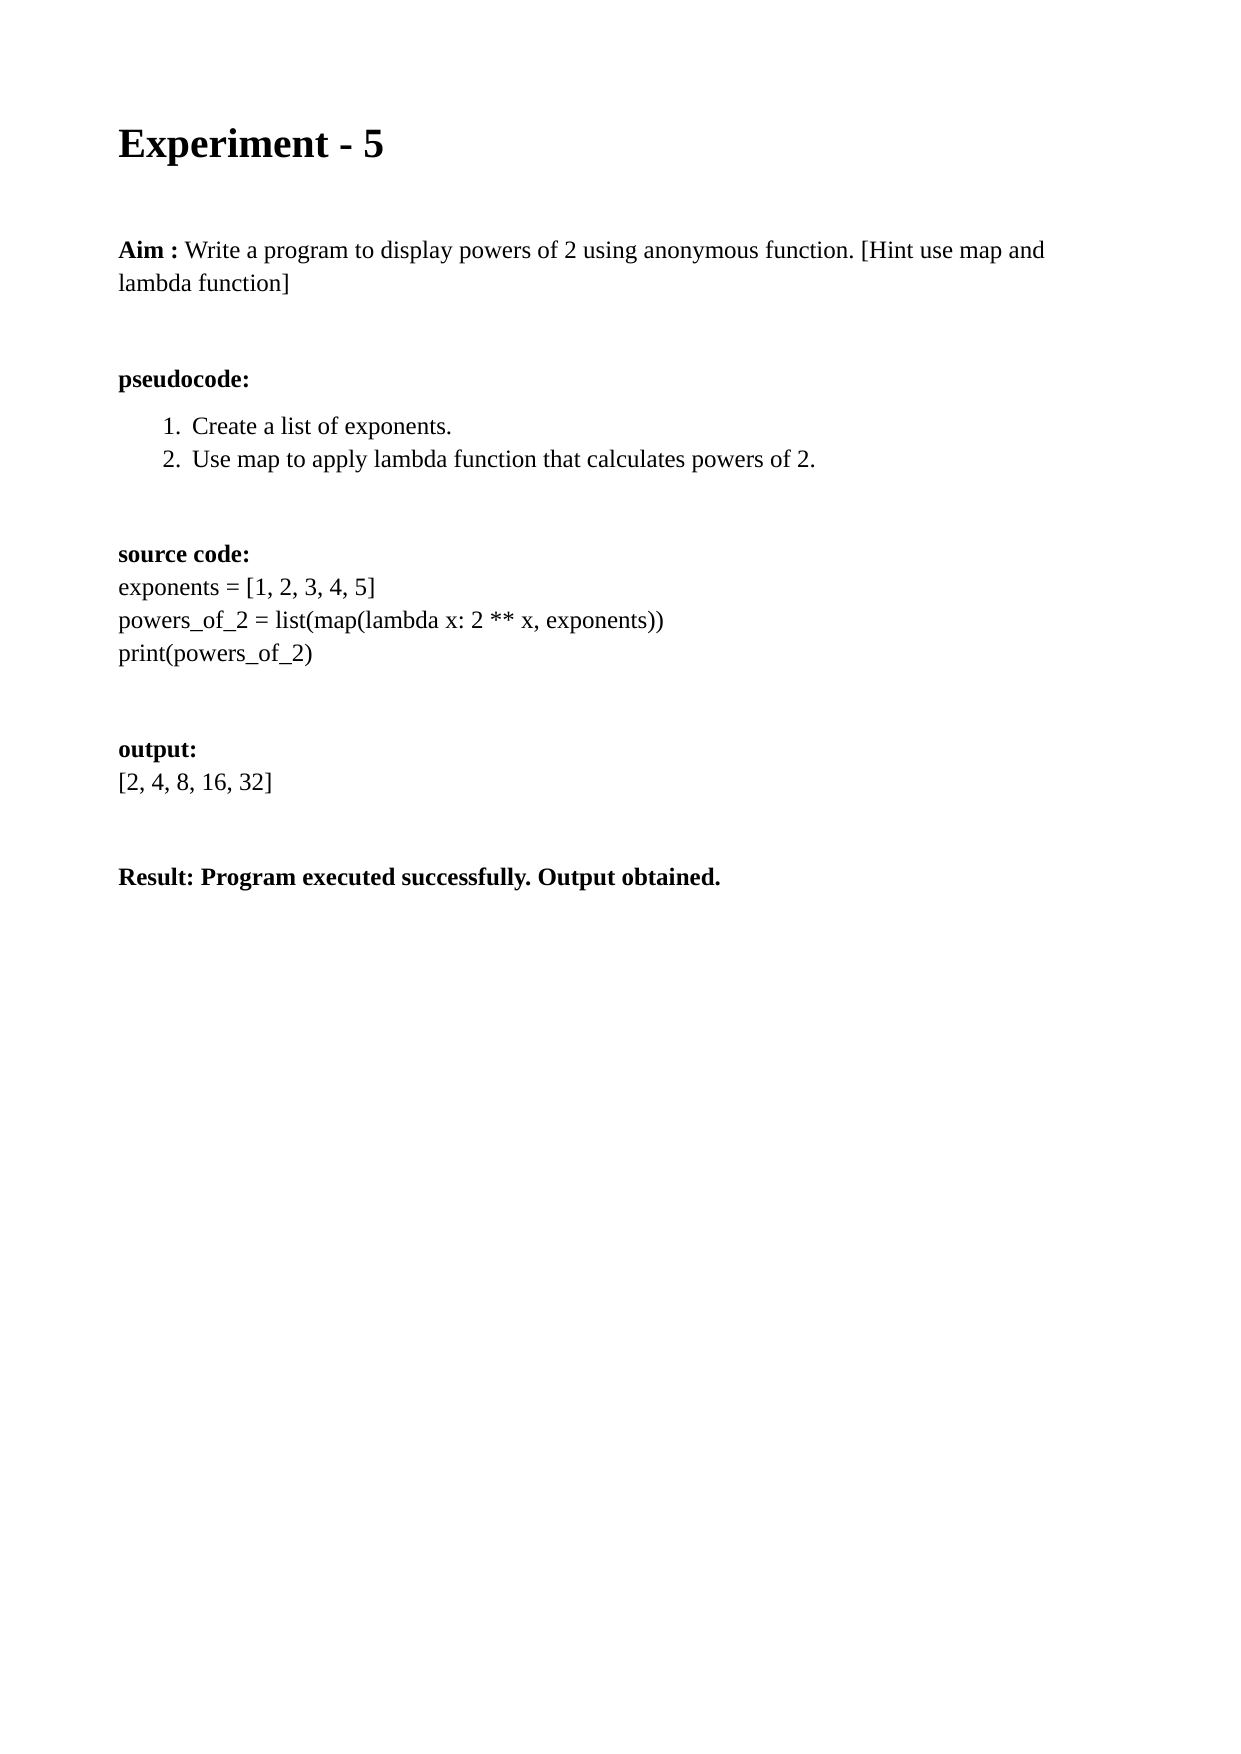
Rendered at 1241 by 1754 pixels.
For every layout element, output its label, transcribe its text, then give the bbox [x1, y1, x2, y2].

text Aim : Write a program to display powers of 2 using anonymous function. [Hint use map and lambda function] [118, 235, 1122, 297]
text output: [2, 4, 8, 16, 32] [118, 734, 1122, 796]
list Use map to apply lambda function that calculates powers of 2. [162, 444, 1122, 473]
text source code: exponents = [1, 2, 3, 4, 5] powers_of_2 = list(map(lambda x: 2 ** x, exponents)) print(powers_of_2) [118, 539, 1122, 667]
list Create a list of exponents. [162, 411, 1122, 440]
text Experiment - 5 [118, 118, 1122, 166]
text pseudocode: [118, 364, 1122, 392]
text Result: Program executed successfully. Output obtained. [118, 862, 1122, 891]
